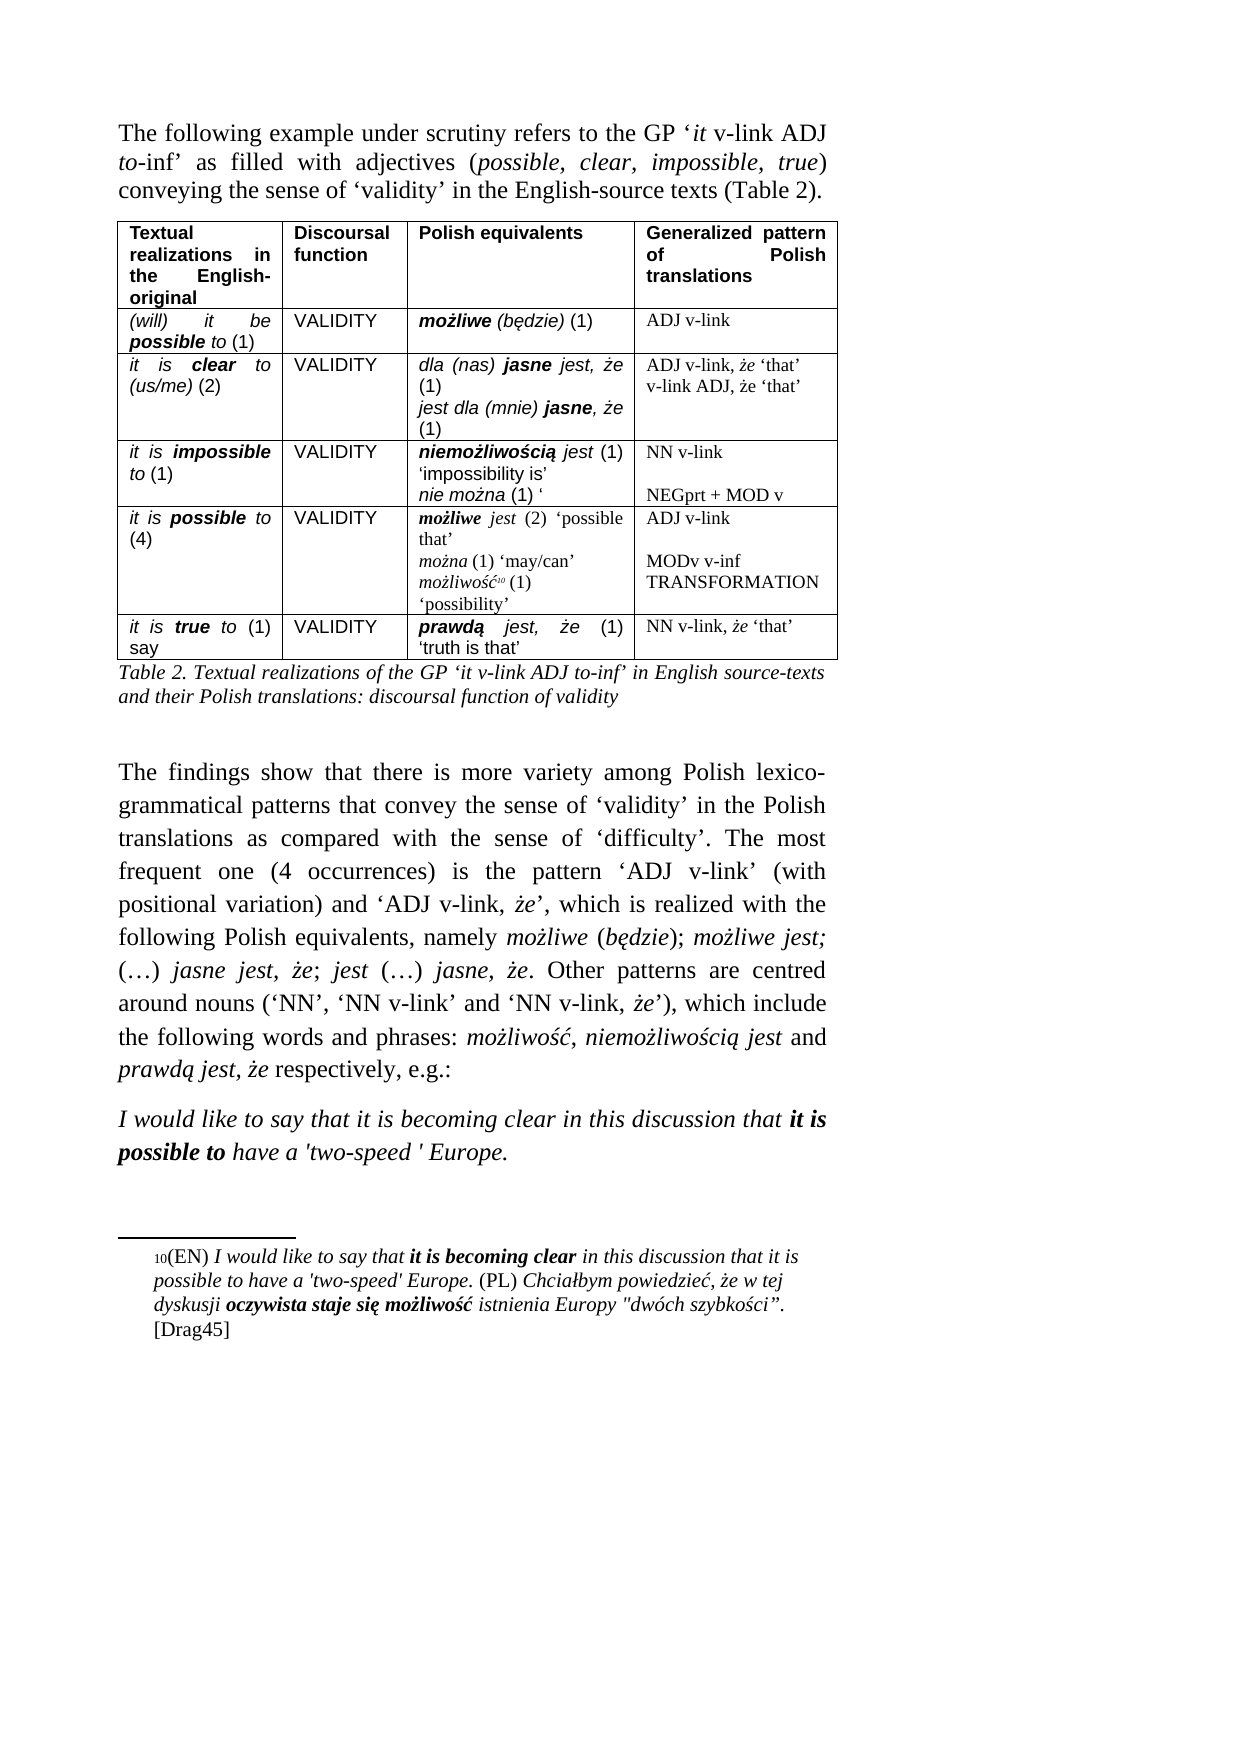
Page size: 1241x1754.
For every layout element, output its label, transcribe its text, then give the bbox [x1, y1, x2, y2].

table_header Generalized pattern of Polish translations [635, 222, 837, 308]
table_cell it is clear to (us/me) (2) [118, 354, 282, 440]
table_cell it is true to (1) say [118, 615, 282, 658]
text Table 2. Textual realizations of the GP ‘it v-link ADJ to-inf’ in English source-texts and their Polish translations: discoursal function of validity [118, 660, 827, 708]
table_cell it is possible to (4) [118, 507, 282, 614]
table_cell dla (nas) jasne jest, że (1) jest dla (mnie) jasne, że (1) [408, 354, 634, 440]
table_cell ADJ v-link MODv v-inf TRANSFORMATION [635, 507, 837, 614]
table_header Textual realizations in the English-original [118, 222, 282, 308]
table_cell możliwe jest (2) ‘possible that’ można (1) ‘may/can’ możliwość (1) ‘possibility’ [408, 507, 634, 614]
table_cell VALIDITY [283, 441, 407, 506]
table_cell NN v-link, że ‘that’ [635, 615, 837, 658]
table_cell prawdą jest, że (1) ‘truth is that’ [408, 615, 634, 658]
table_cell VALIDITY [283, 354, 407, 440]
text I would like to say that it is becoming clear in this discussion that it is possible to have a 'two-speed ' Europe. [118, 1104, 827, 1166]
table_cell ADJ v-link [635, 309, 837, 352]
table_cell VALIDITY [283, 615, 407, 658]
table_header Polish equivalents [408, 222, 634, 308]
table_cell ADJ v-link, że ‘that’ v-link ADJ, że ‘that’ [635, 354, 837, 440]
table_cell niemożliwością jest (1) ‘impossibility is’ nie można (1) ‘ [408, 441, 634, 506]
table_cell VALIDITY [283, 309, 407, 352]
table_cell it is impossible to (1) [118, 441, 282, 506]
table_cell VALIDITY [283, 507, 407, 614]
text The following example under scrutiny refers to the GP ‘it v-link ADJ to-inf’ as filled with adjectives (possible, clear, impossible, true) conveying the sense of ‘validity’ in the English-source texts (Table 2). [118, 118, 827, 204]
text The findings show that there is more variety among Polish lexico-grammatical patterns that convey the sense of ‘validity’ in the Polish translations as compared with the sense of ‘difficulty’. The most frequent one (4 occurrences) is the pattern ‘ADJ v-link’ (with positional variation) and ‘ADJ v-link, że’, which is realized with the following Polish equivalents, namely możliwe (będzie); możliwe jest; (…) jasne jest, że; jest (…) jasne, że. Other patterns are centred around nouns (‘NN’, ‘NN v-link’ and ‘NN v-link, że’), which include the following words and phrases: możliwość, niemożliwością jest and prawdą jest, że respectively, e.g.: [118, 757, 827, 1083]
table_header Discoursal function [283, 222, 407, 308]
table_cell (will) it be possible to (1) [118, 309, 282, 352]
table_cell możliwe (będzie) (1) [408, 309, 634, 352]
table_cell NN v-link NEGprt + MOD v [635, 441, 837, 506]
